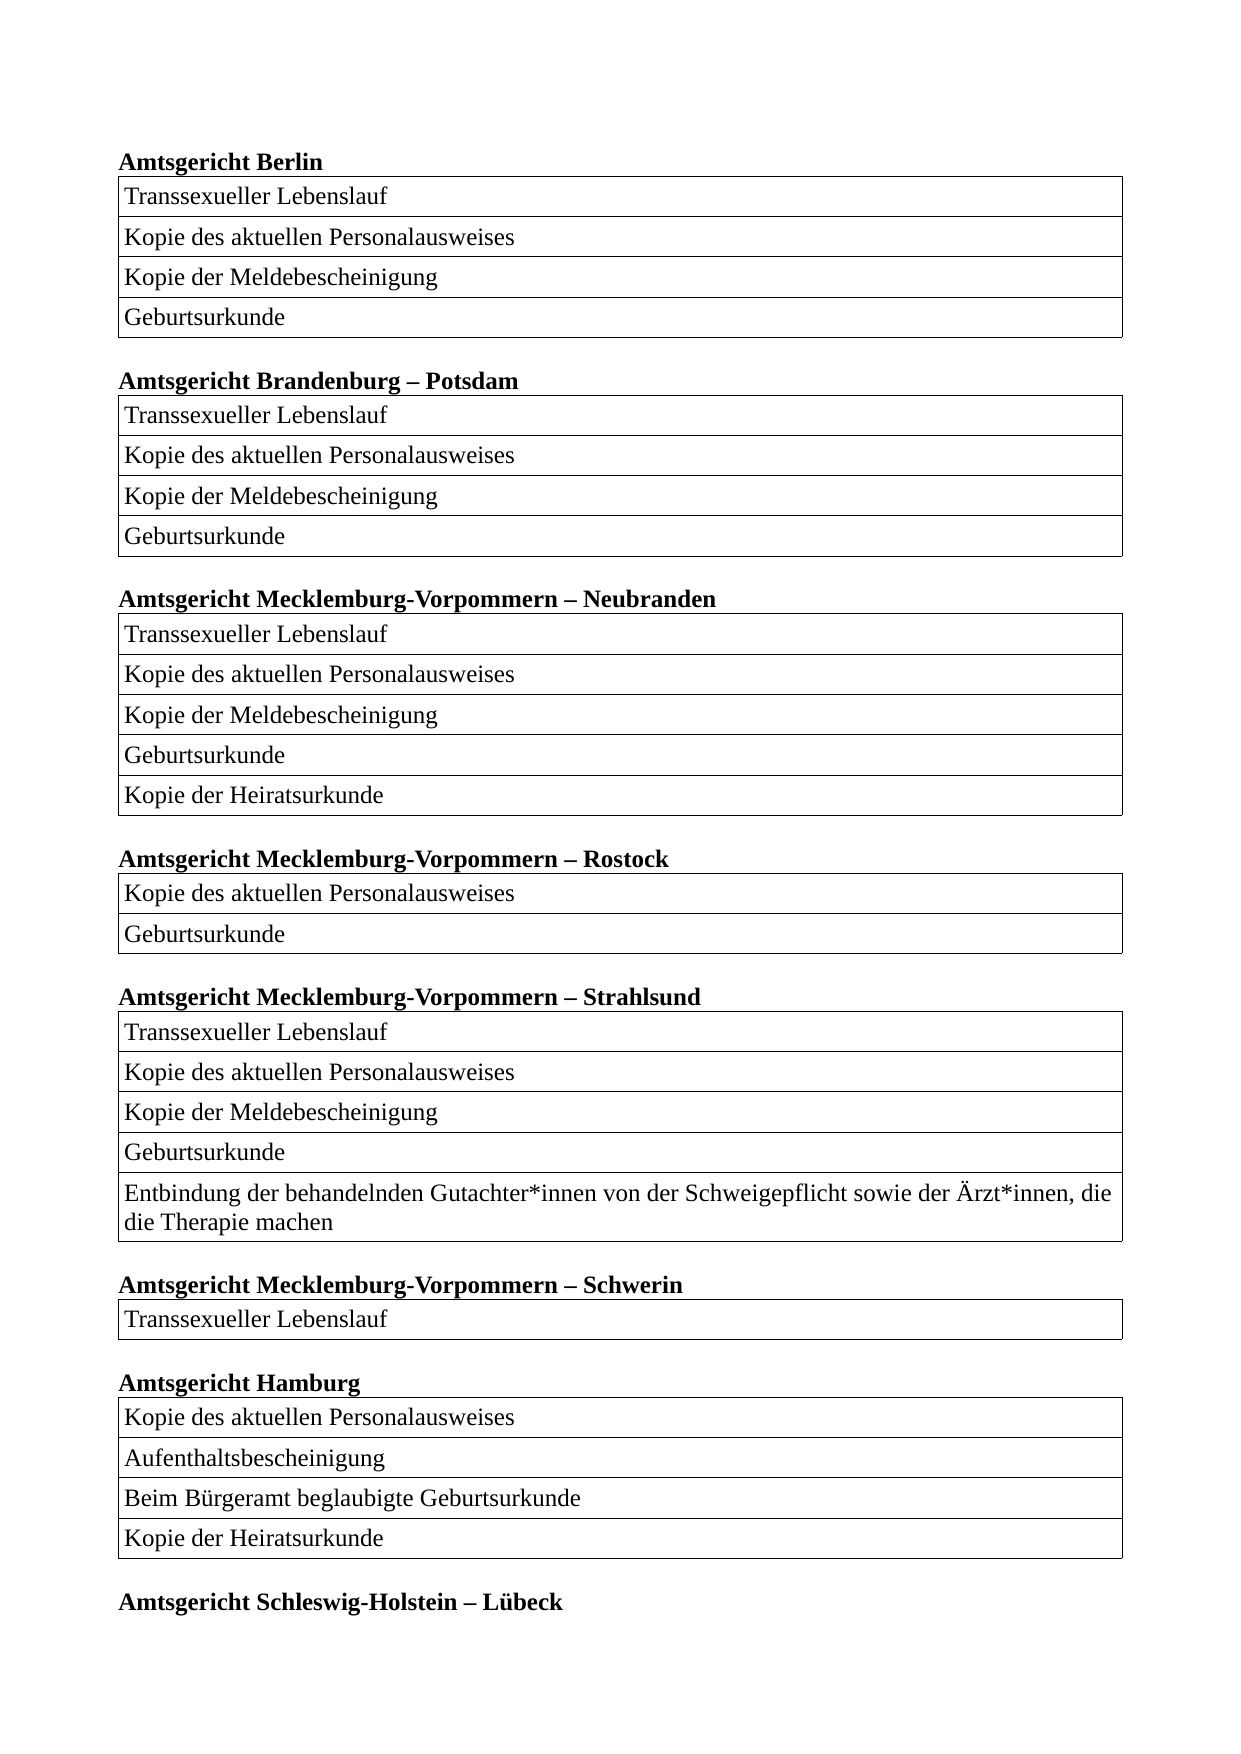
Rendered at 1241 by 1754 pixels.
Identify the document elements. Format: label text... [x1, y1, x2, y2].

table_cell Geburtsurkunde [119, 735, 1122, 774]
table_header Kopie des aktuellen Personalausweises [119, 1398, 1122, 1437]
table_cell Entbindung der behandelnden Gutachter*innen von der Schweigepflicht sowie der Ärzt*innen, die die Therapie machen [119, 1173, 1122, 1241]
text Amtsgericht Schleswig-Holstein – Lübeck [118, 1587, 1122, 1615]
text Amtsgericht Berlin [118, 147, 1122, 176]
table_header Transsexueller Lebenslauf [119, 614, 1122, 654]
text Amtsgericht Brandenburg – Potsdam [118, 366, 1122, 394]
table_cell Kopie des aktuellen Personalausweises [119, 655, 1122, 694]
table_cell Kopie des aktuellen Personalausweises [119, 436, 1122, 475]
table_header Kopie des aktuellen Personalausweises [119, 874, 1122, 913]
table_cell Geburtsurkunde [119, 298, 1122, 337]
text Amtsgericht Hamburg [118, 1368, 1122, 1397]
table_cell Aufenthaltsbescheinigung [119, 1438, 1122, 1477]
table_cell Geburtsurkunde [119, 914, 1122, 953]
table_cell Kopie der Meldebescheinigung [119, 476, 1122, 515]
table_cell Kopie des aktuellen Personalausweises [119, 217, 1122, 256]
table_cell Kopie der Heiratsurkunde [119, 776, 1122, 815]
text Amtsgericht Mecklemburg-Vorpommern – Rostock [118, 844, 1122, 872]
table_header Transsexueller Lebenslauf [119, 396, 1122, 435]
table_cell Kopie der Meldebescheinigung [119, 695, 1122, 734]
table_header Transsexueller Lebenslauf [119, 177, 1122, 216]
table_cell Geburtsurkunde [119, 516, 1122, 556]
table_header Transsexueller Lebenslauf [119, 1300, 1122, 1339]
table_header Transsexueller Lebenslauf [119, 1012, 1122, 1051]
table_cell Beim Bürgeramt beglaubigte Geburtsurkunde [119, 1478, 1122, 1517]
table_cell Kopie der Meldebescheinigung [119, 257, 1122, 297]
text Amtsgericht Mecklemburg-Vorpommern – Schwerin [118, 1270, 1122, 1299]
table_cell Geburtsurkunde [119, 1133, 1122, 1172]
text Amtsgericht Mecklemburg-Vorpommern – Neubranden [118, 584, 1122, 613]
table_cell Kopie des aktuellen Personalausweises [119, 1052, 1122, 1091]
table_cell Kopie der Heiratsurkunde [119, 1519, 1122, 1558]
table_cell Kopie der Meldebescheinigung [119, 1092, 1122, 1132]
text Amtsgericht Mecklemburg-Vorpommern – Strahlsund [118, 982, 1122, 1011]
